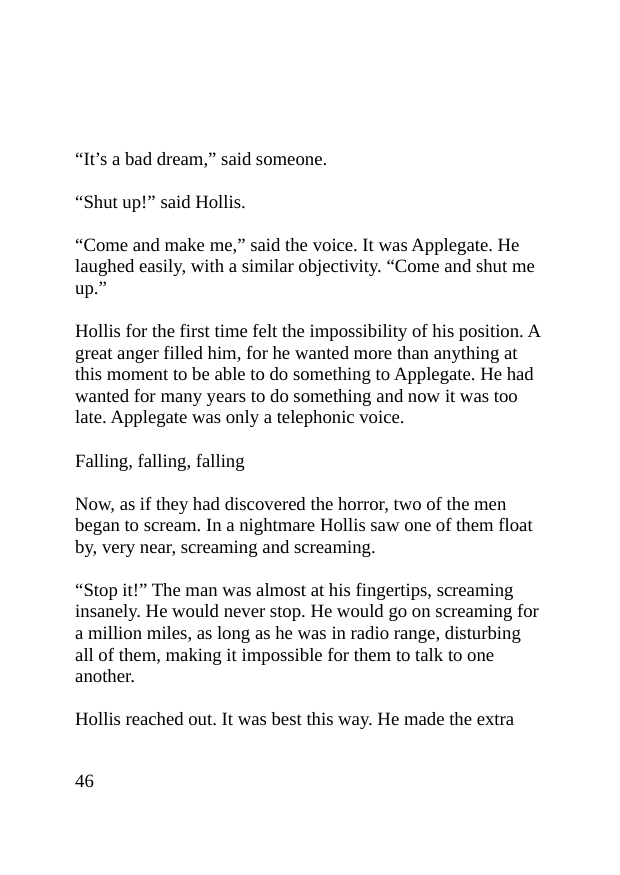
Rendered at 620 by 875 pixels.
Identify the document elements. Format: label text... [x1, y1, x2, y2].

text “It’s a bad dream,” said someone. “Shut up!” said Hollis. “Come and make me,” said the voice. It was Applegate. He laughed easily, with a similar objectivity. “Come and shut me up.” Hollis for the first time felt the impossibility of his position. A great anger filled him, for he wanted more than anything at this moment to be able to do something to Applegate. He had wanted for many years to do something and now it was too late. Applegate was only a telephonic voice. Falling, falling, falling Now, as if they had discovered the horror, two of the men began to scream. In a nightmare Hollis saw one of them float by, very near, screaming and screaming. “Stop it!” The man was almost at his fingertips, screaming insanely. He would never stop. He would go on screaming for a million miles, as long as he was in radio range, disturbing all of them, making it impossible for them to talk to one another. Hollis reached out. It was best this way. He made the extra [75, 126, 544, 730]
